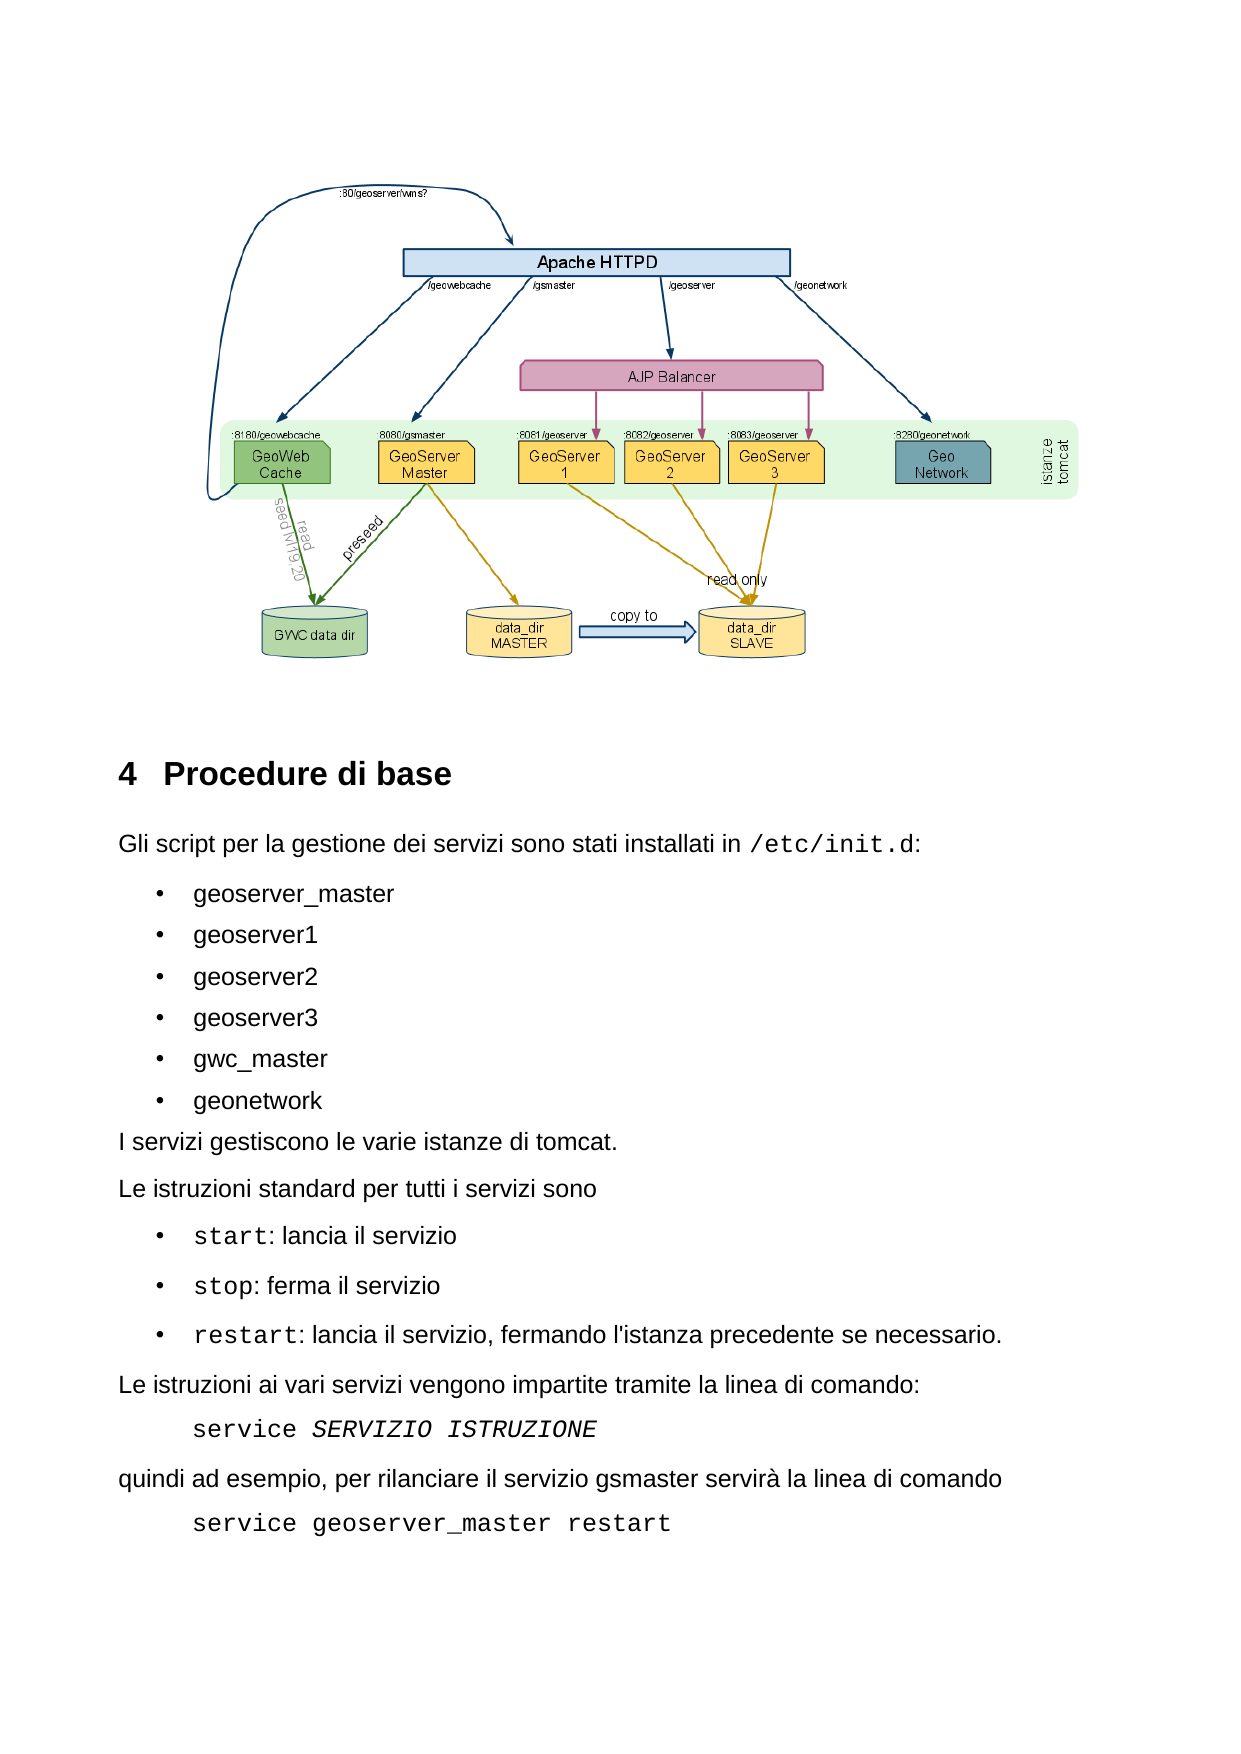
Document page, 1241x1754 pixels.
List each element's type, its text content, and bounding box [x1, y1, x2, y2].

subtitle Procedure di base [118, 753, 1116, 792]
list geonetwork [156, 1086, 1122, 1115]
text quindi ad esempio, per rilanciare il servizio gsmaster servirà la linea di comando [118, 1464, 1122, 1493]
text I servizi gestiscono le varie istanze di tomcat. [118, 1127, 1122, 1156]
text Le istruzioni ai vari servizi vengono impartite tramite la linea di comando: [118, 1370, 1122, 1399]
text Gli script per la gestione dei servizi sono stati installati in /etc/init.d: [118, 829, 1122, 860]
list gwc_master [156, 1044, 1122, 1073]
list geoserver1 [156, 920, 1122, 949]
picture [118, 176, 1122, 701]
list geoserver_master [156, 879, 1122, 908]
list restart: lancia il servizio, fermando l'istanza precedente se necessario. [156, 1320, 1122, 1351]
text service SERVIZIO ISTRUZIONE [118, 1417, 1122, 1445]
list geoserver2 [156, 962, 1122, 991]
list geoserver3 [156, 1003, 1122, 1032]
list stop: ferma il servizio [156, 1271, 1122, 1302]
text Le istruzioni standard per tutti i servizi sono [118, 1174, 1122, 1203]
list start: lancia il servizio [156, 1221, 1122, 1252]
text service geoserver_master restart [118, 1511, 1122, 1539]
